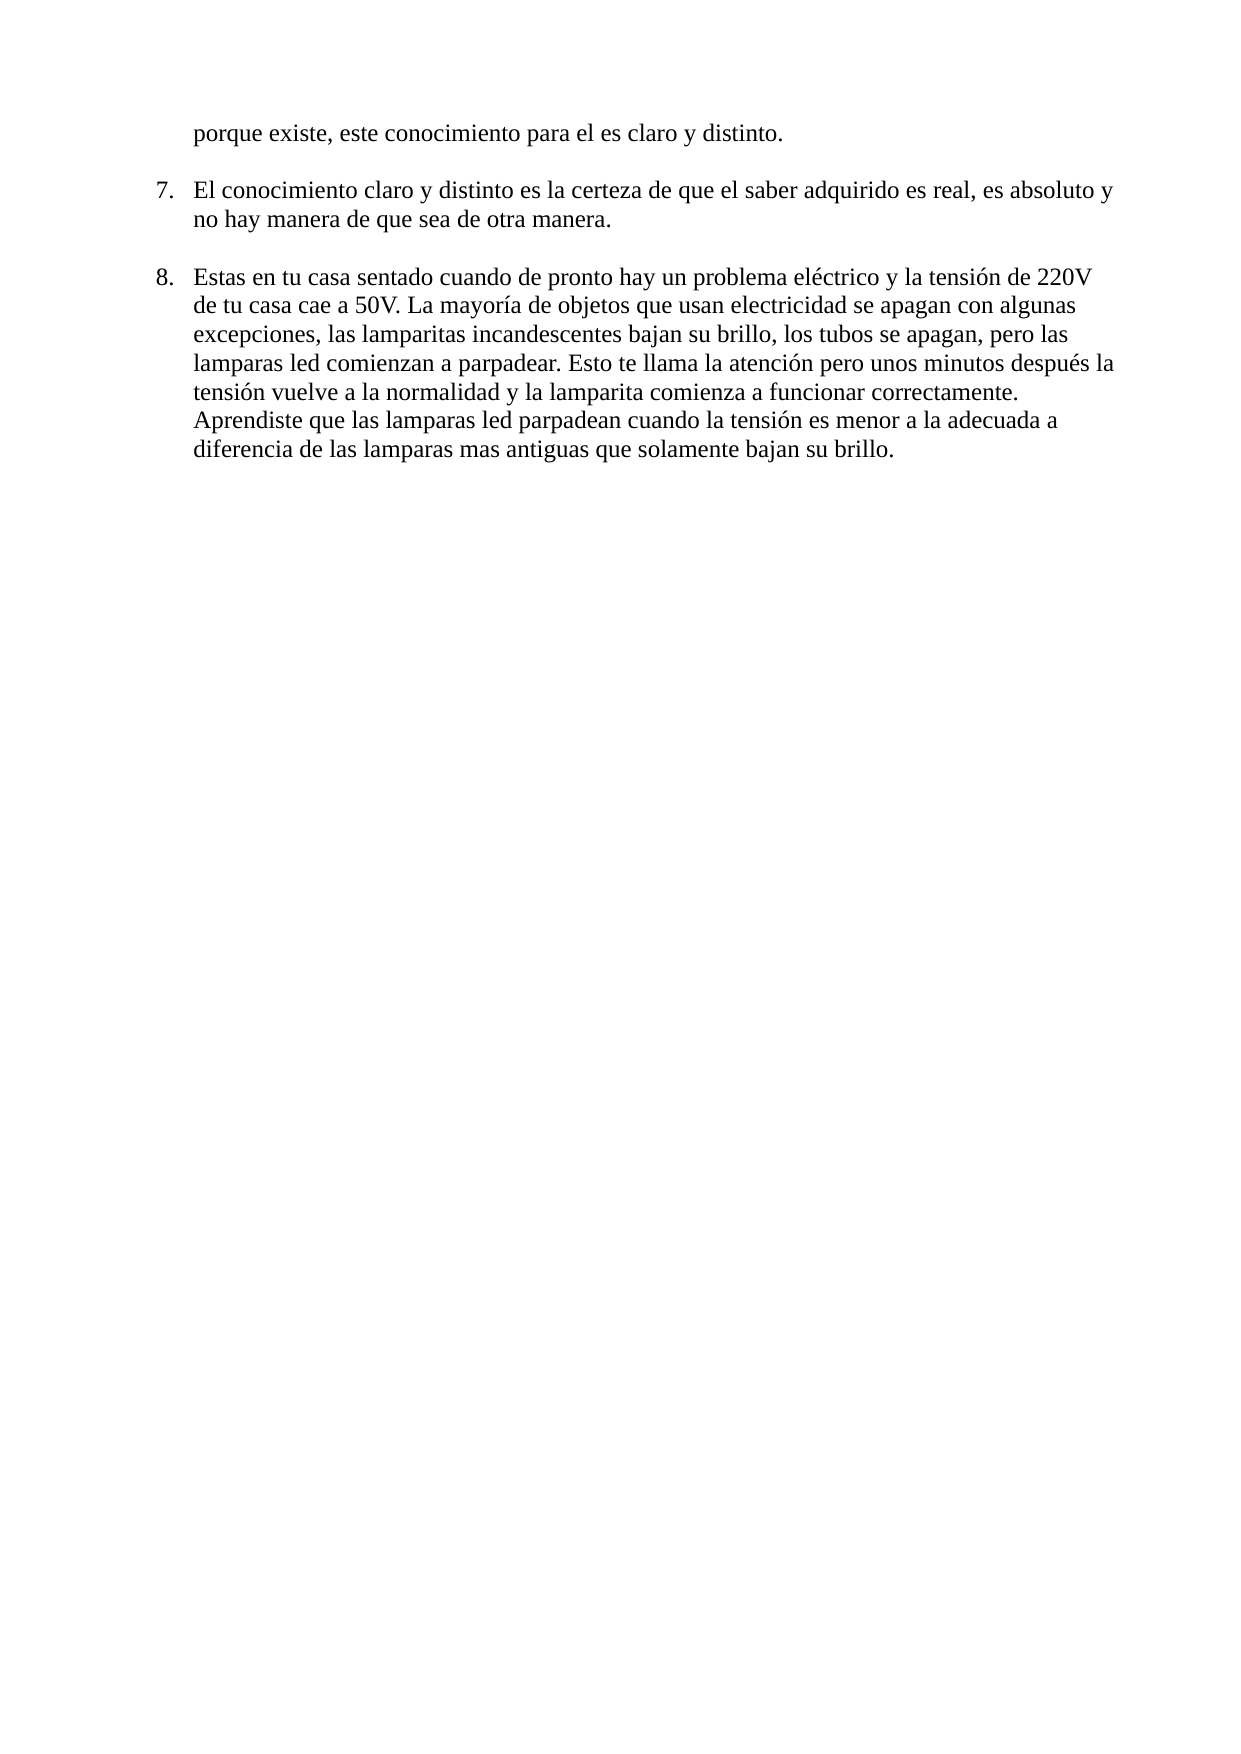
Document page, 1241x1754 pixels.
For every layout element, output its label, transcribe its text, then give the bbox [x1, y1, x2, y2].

list porque existe, este conocimiento para el es claro y distinto. [156, 118, 1122, 176]
list Estas en tu casa sentado cuando de pronto hay un problema eléctrico y la tensión de 220V de tu casa cae a 50V. La mayoría de objetos que usan electricidad se apagan con algunas excepciones, las lamparitas incandescentes bajan su brillo, los tubos se apagan, pero las lamparas led comienzan a parpadear. Esto te llama la atención pero unos minutos después la tensión vuelve a la normalidad y la lamparita comienza a funcionar correctamente. Aprendiste que las lamparas led parpadean cuando la tensión es menor a la adecuada a diferencia de las lamparas mas antiguas que solamente bajan su brillo. [156, 262, 1122, 463]
list El conocimiento claro y distinto es la certeza de que el saber adquirido es real, es absoluto y no hay manera de que sea de otra manera. [156, 176, 1122, 262]
